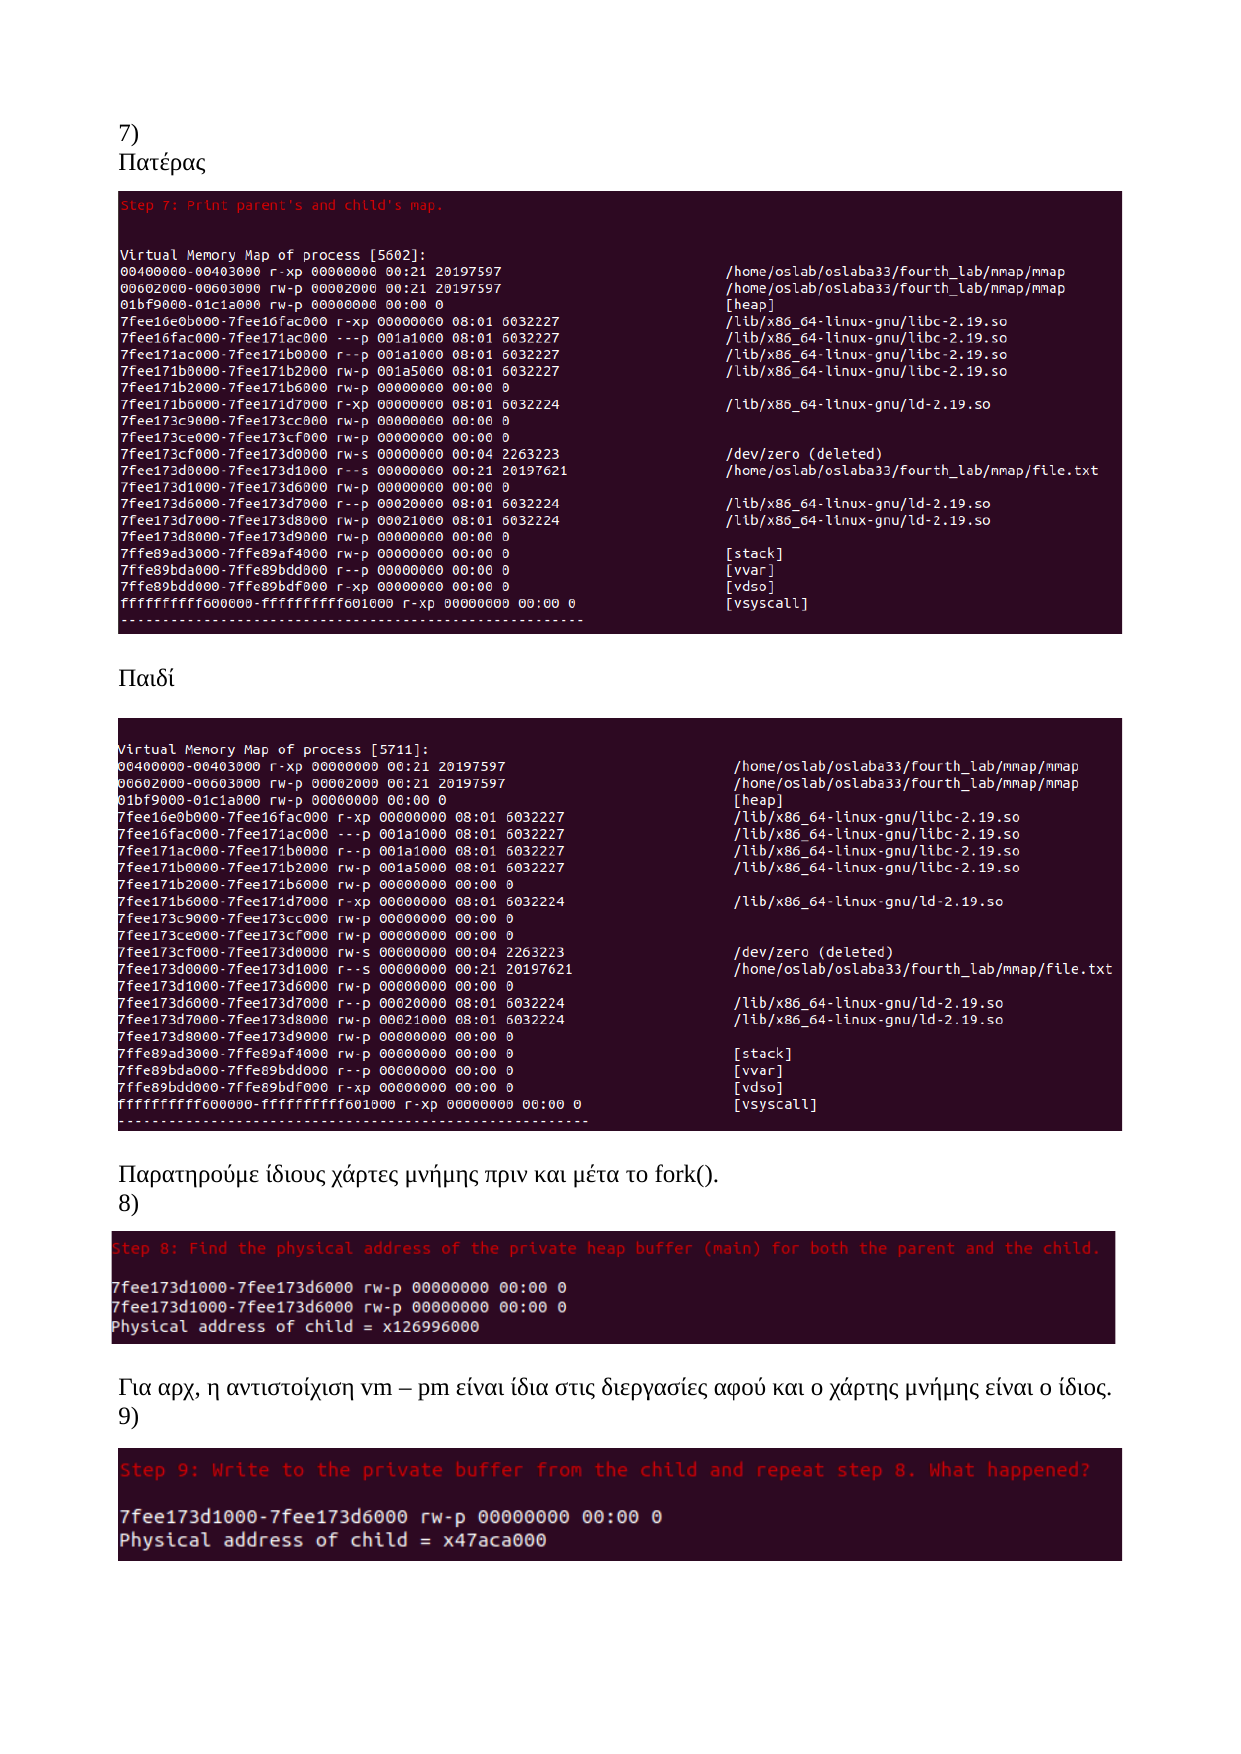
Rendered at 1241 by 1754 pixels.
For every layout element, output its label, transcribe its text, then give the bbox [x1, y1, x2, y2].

text 9) [118, 1401, 1122, 1429]
picture [111, 1231, 1116, 1344]
text 8) [118, 1188, 1122, 1217]
text 7) [118, 118, 1122, 147]
picture [118, 718, 1123, 1131]
text Παιδί [118, 663, 1122, 691]
picture [118, 1448, 1123, 1561]
text Παρατηρούμε ίδιους χάρτες μνήμης πριν και μέτα το fork(). [118, 1159, 1122, 1188]
text Πατέρας [118, 147, 1122, 176]
picture [118, 191, 1123, 634]
text Για αρχ, η αντιστοίχιση vm – pm είναι ίδια στις διεργασίες αφού και ο χάρτης μνήμης είναι ο ίδιος. [118, 1372, 1122, 1401]
